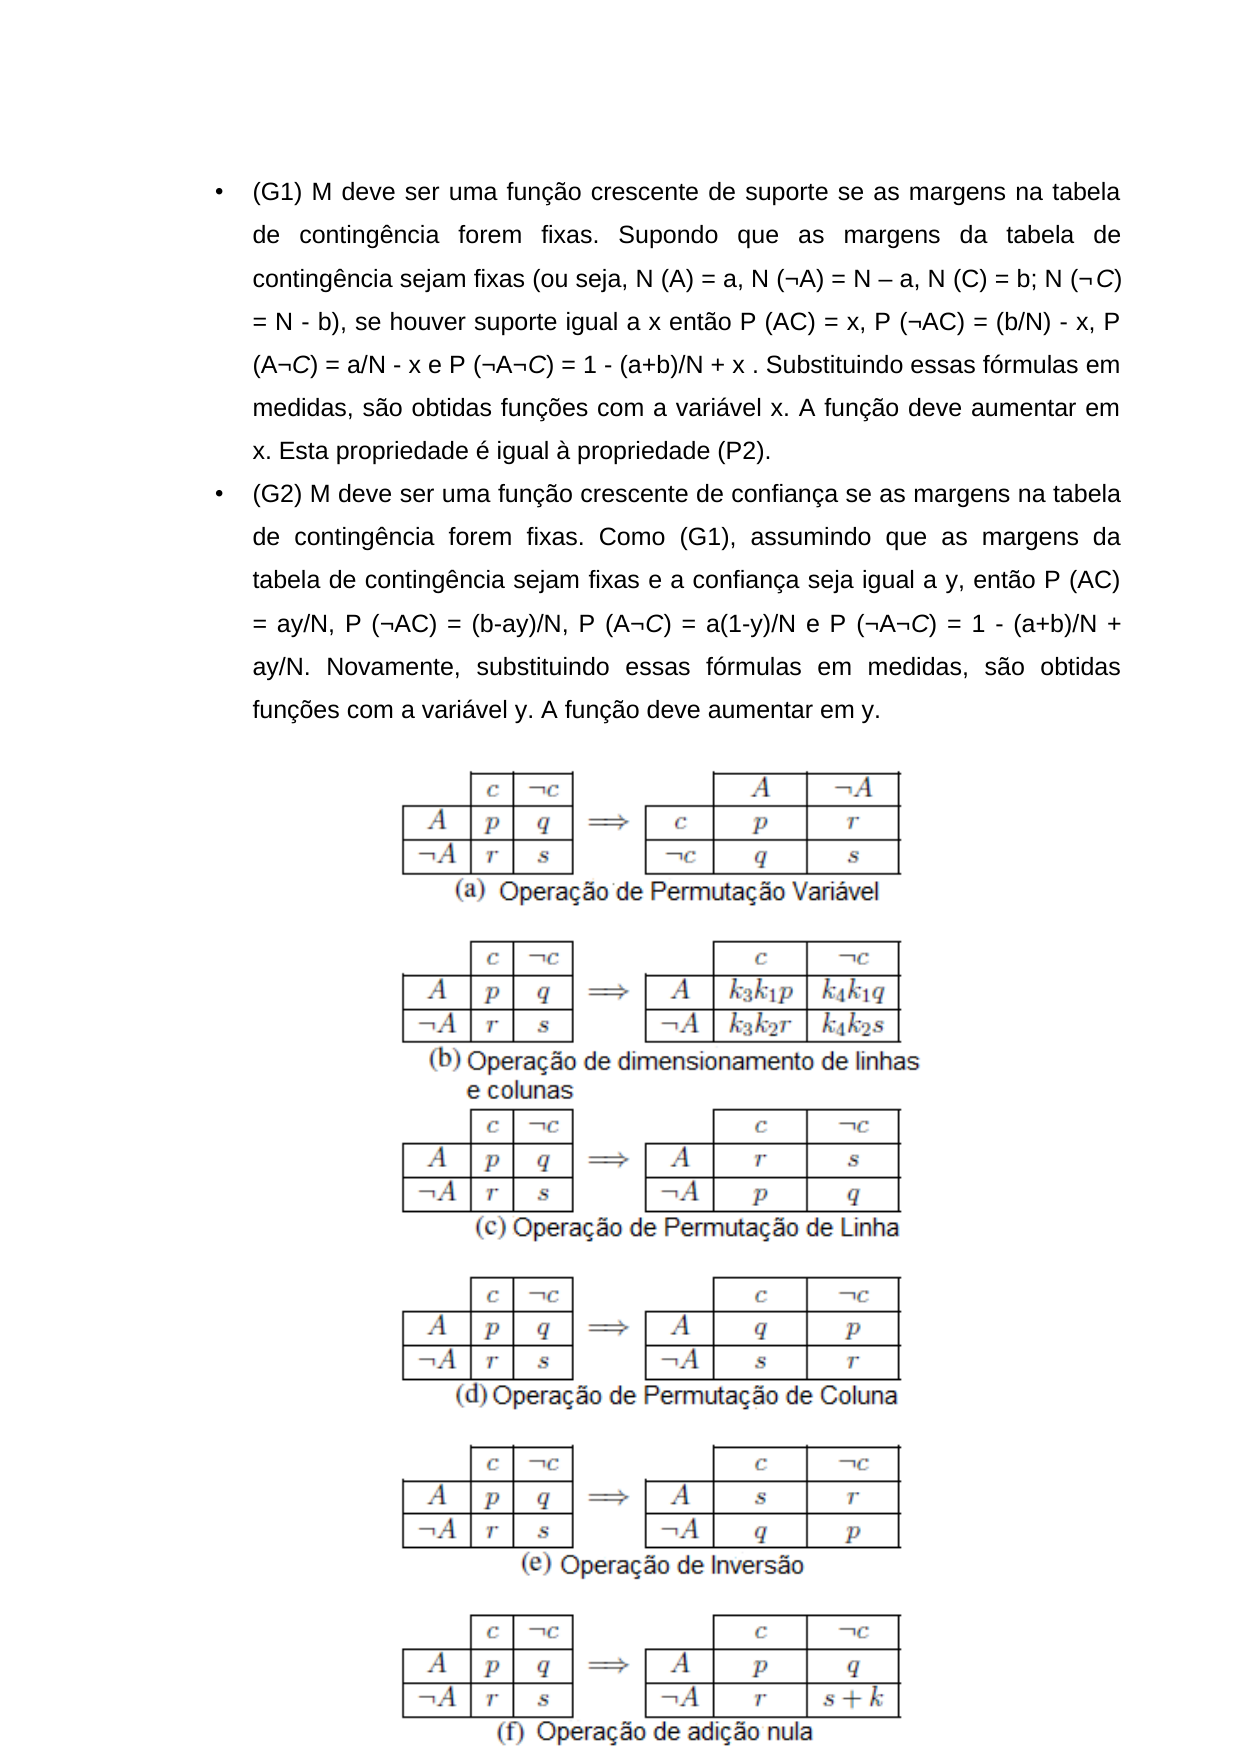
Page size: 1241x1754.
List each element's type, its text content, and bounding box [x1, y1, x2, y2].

picture [372, 759, 927, 1754]
list (G1) M deve ser uma função crescente de suporte se as margens na tabela de contingência forem fixas. Supondo que as margens da tabela de contingência sejam fixas (ou seja, N (A) = a, N (¬A) = N – a, N (C) = b; N (¬C) = N - b), se houver suporte igual a x então P (AC) = x, P (¬AC) = (b/N) - x, P (A¬C) = a/N - x e P (¬A¬C) = 1 - (a+b)/N + x . Substituindo essas fórmulas em medidas, são obtidas funções com a variável x. A função deve aumentar em x. Esta propriedade é igual à propriedade (P2). [215, 177, 1122, 465]
list (G2) M deve ser uma função crescente de confiança se as margens na tabela de contingência forem fixas. Como (G1), assumindo que as margens da tabela de contingência sejam fixas e a confiança seja igual a y, então P (AC) = ay/N, P (¬AC) = (b-ay)/N, P (A¬C) = a(1-y)/N e P (¬A¬C) = 1 - (a+b)/N + ay/N. Novamente, substituindo essas fórmulas em medidas, são obtidas funções com a variável y. A função deve aumentar em y. [215, 479, 1122, 724]
